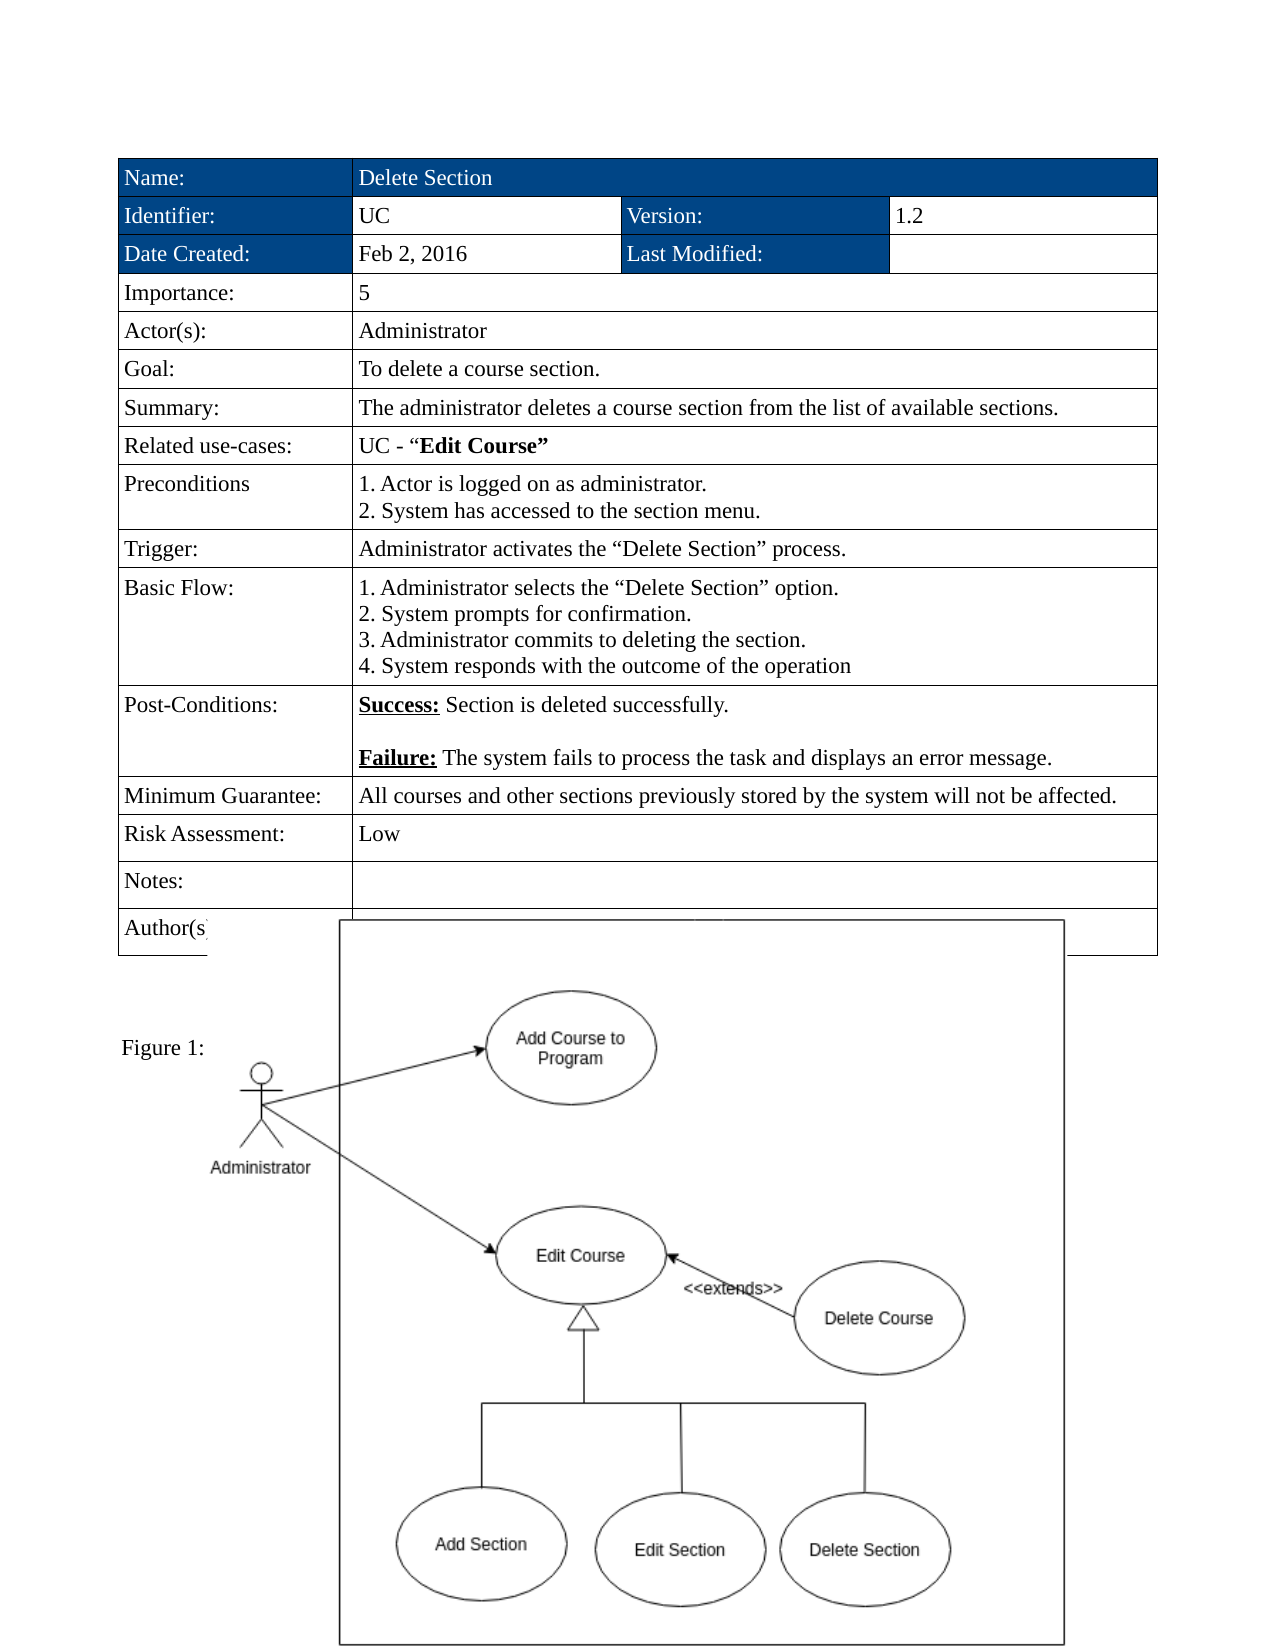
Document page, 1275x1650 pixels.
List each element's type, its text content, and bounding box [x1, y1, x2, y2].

table_cell 1.2 [890, 197, 1157, 234]
table_cell 5 [353, 274, 1157, 311]
table_cell Related use-cases: [119, 427, 352, 464]
table_cell Post-Conditions: [119, 686, 352, 776]
table_cell Importance: [119, 274, 352, 311]
table_cell Identifier: [119, 197, 352, 234]
table_cell Actor(s): [119, 312, 352, 349]
table_cell Risk Assessment: [119, 815, 352, 861]
table_cell Last Modified: [622, 235, 889, 273]
table_cell Preconditions [119, 465, 352, 529]
table_cell All courses and other sections previously stored by the system will not be affected. [353, 777, 1157, 814]
table_cell Success: Section is deleted successfully. Failure: The system fails to process the task and displays an error message. [353, 686, 1157, 776]
table_cell [353, 862, 1157, 908]
table_cell UC - “Edit Course” [353, 427, 1157, 464]
table_cell 1. Actor is logged on as administrator. 2. System has accessed to the section menu. [353, 465, 1157, 529]
table_header Name: [119, 159, 352, 196]
table_cell Minimum Guarantee: [119, 777, 352, 814]
table_cell 1. Administrator selects the “Delete Section” option. 2. System prompts for confirmation. 3. Administrator commits to deleting the section. 4. System responds with the outcome of the operation [353, 568, 1157, 685]
table_cell Low [353, 815, 1157, 861]
table_cell UC [353, 197, 621, 234]
table_cell Summary: [119, 389, 352, 426]
table_cell [890, 235, 1157, 273]
table_cell Author(s): [119, 909, 352, 955]
text [1068, 1034, 1157, 1061]
table_cell Feb 2, 2016 [353, 235, 621, 273]
table_header Delete Section [353, 159, 1157, 196]
table_cell Goal: [119, 350, 352, 388]
table_cell Notes: [119, 862, 352, 908]
table_cell Basic Flow: [119, 568, 352, 685]
table_cell The administrator deletes a course section from the list of available sections. [353, 389, 1157, 426]
table_cell Date Created: [119, 235, 352, 273]
table_cell Trigger: [119, 530, 352, 567]
table_cell Administrator [353, 312, 1157, 349]
table_cell To delete a course section. [353, 350, 1157, 388]
table_cell Adil Hssaini [353, 909, 1157, 955]
table_cell Administrator activates the “Delete Section” process. [353, 530, 1157, 567]
text Figure 1: [118, 1034, 207, 1061]
table_cell Version: [622, 197, 889, 234]
